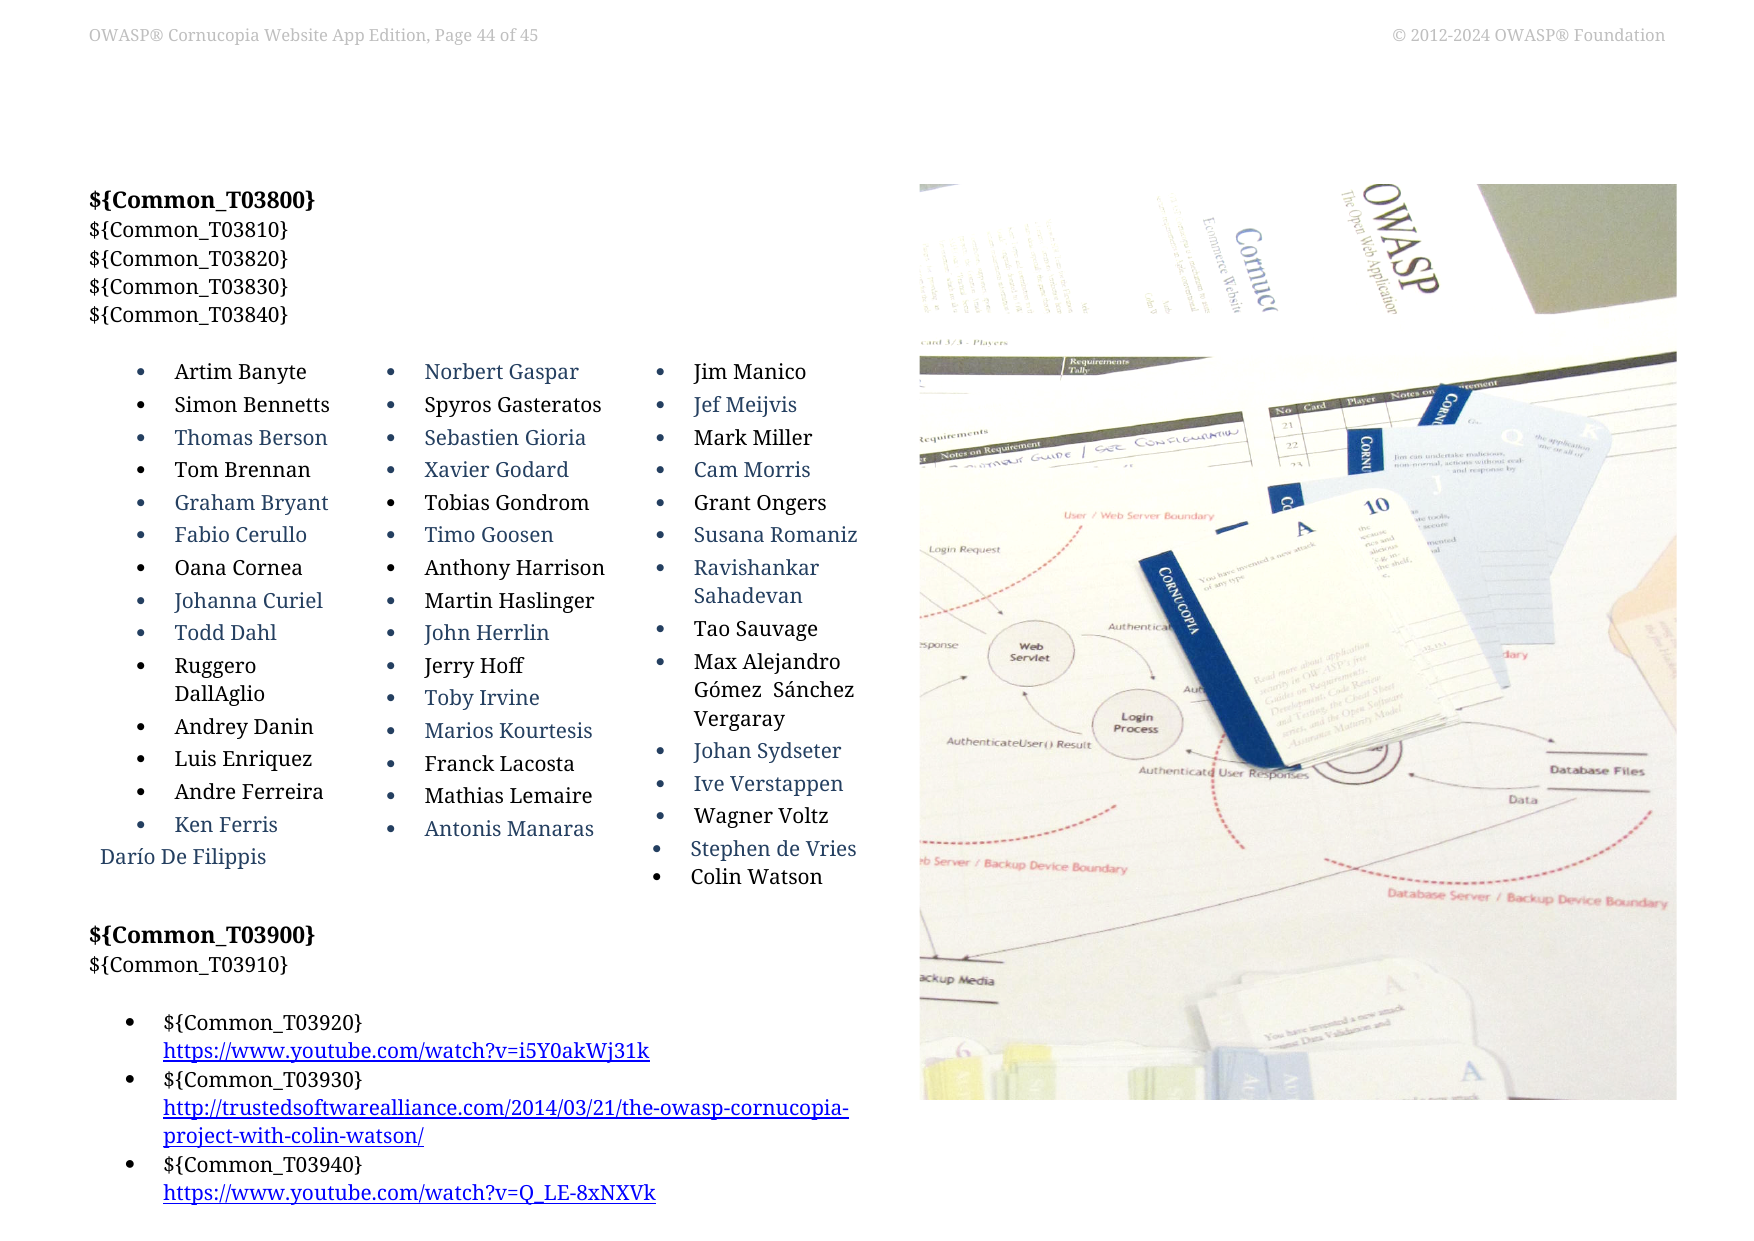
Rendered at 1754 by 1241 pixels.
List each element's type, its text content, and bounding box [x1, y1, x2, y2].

table_header ${Common_T03800} ${Common_T03810} ${Common_T03820} ${Common_T03830} ${Common_T03840} ${Common_T03900} ${Common_T03910} ${Common_T03920} https://www.youtube.com/watch?v=i5Y0akWj31k ${Common_T03930} http://trustedsoftwarealliance.com/2014/03/21/the-owasp-cornucopia-project-with-colin-watson/ ${Common_T03940} https://www.youtube.com/watch?v=Q_LE-8xNXVk [78, 184, 908, 1207]
table_header [908, 184, 1677, 1207]
table_header Norbert Gaspar Spyros Gasteratos Sebastien Gioria Xavier Godard Tobias Gondrom Timo Goosen Anthony Harrison Martin Haslinger John Herrlin Jerry Hoff Toby Irvine Marios Kourtesis Franck Lacosta Mathias Lemaire Antonis Manaras [358, 358, 628, 891]
table_header Jim Manico Jef Meijvis Mark Miller Cam Morris Grant Ongers Susana Romaniz Ravishankar Sahadevan Tao Sauvage Max Alejandro Gómez Sánchez Vergaray Johan Sydseter Ive Verstappen Wagner Voltz Stephen de Vries Colin Watson [628, 358, 897, 891]
picture [919, 184, 1677, 1100]
table_header Artim Banyte Simon Bennetts Thomas Berson Tom Brennan Graham Bryant Fabio Cerullo Oana Cornea Johanna Curiel Todd Dahl Ruggero DallAglio Andrey Danin Luis Enriquez Andre Ferreira Ken Ferris Darío De Filippis [89, 358, 358, 891]
